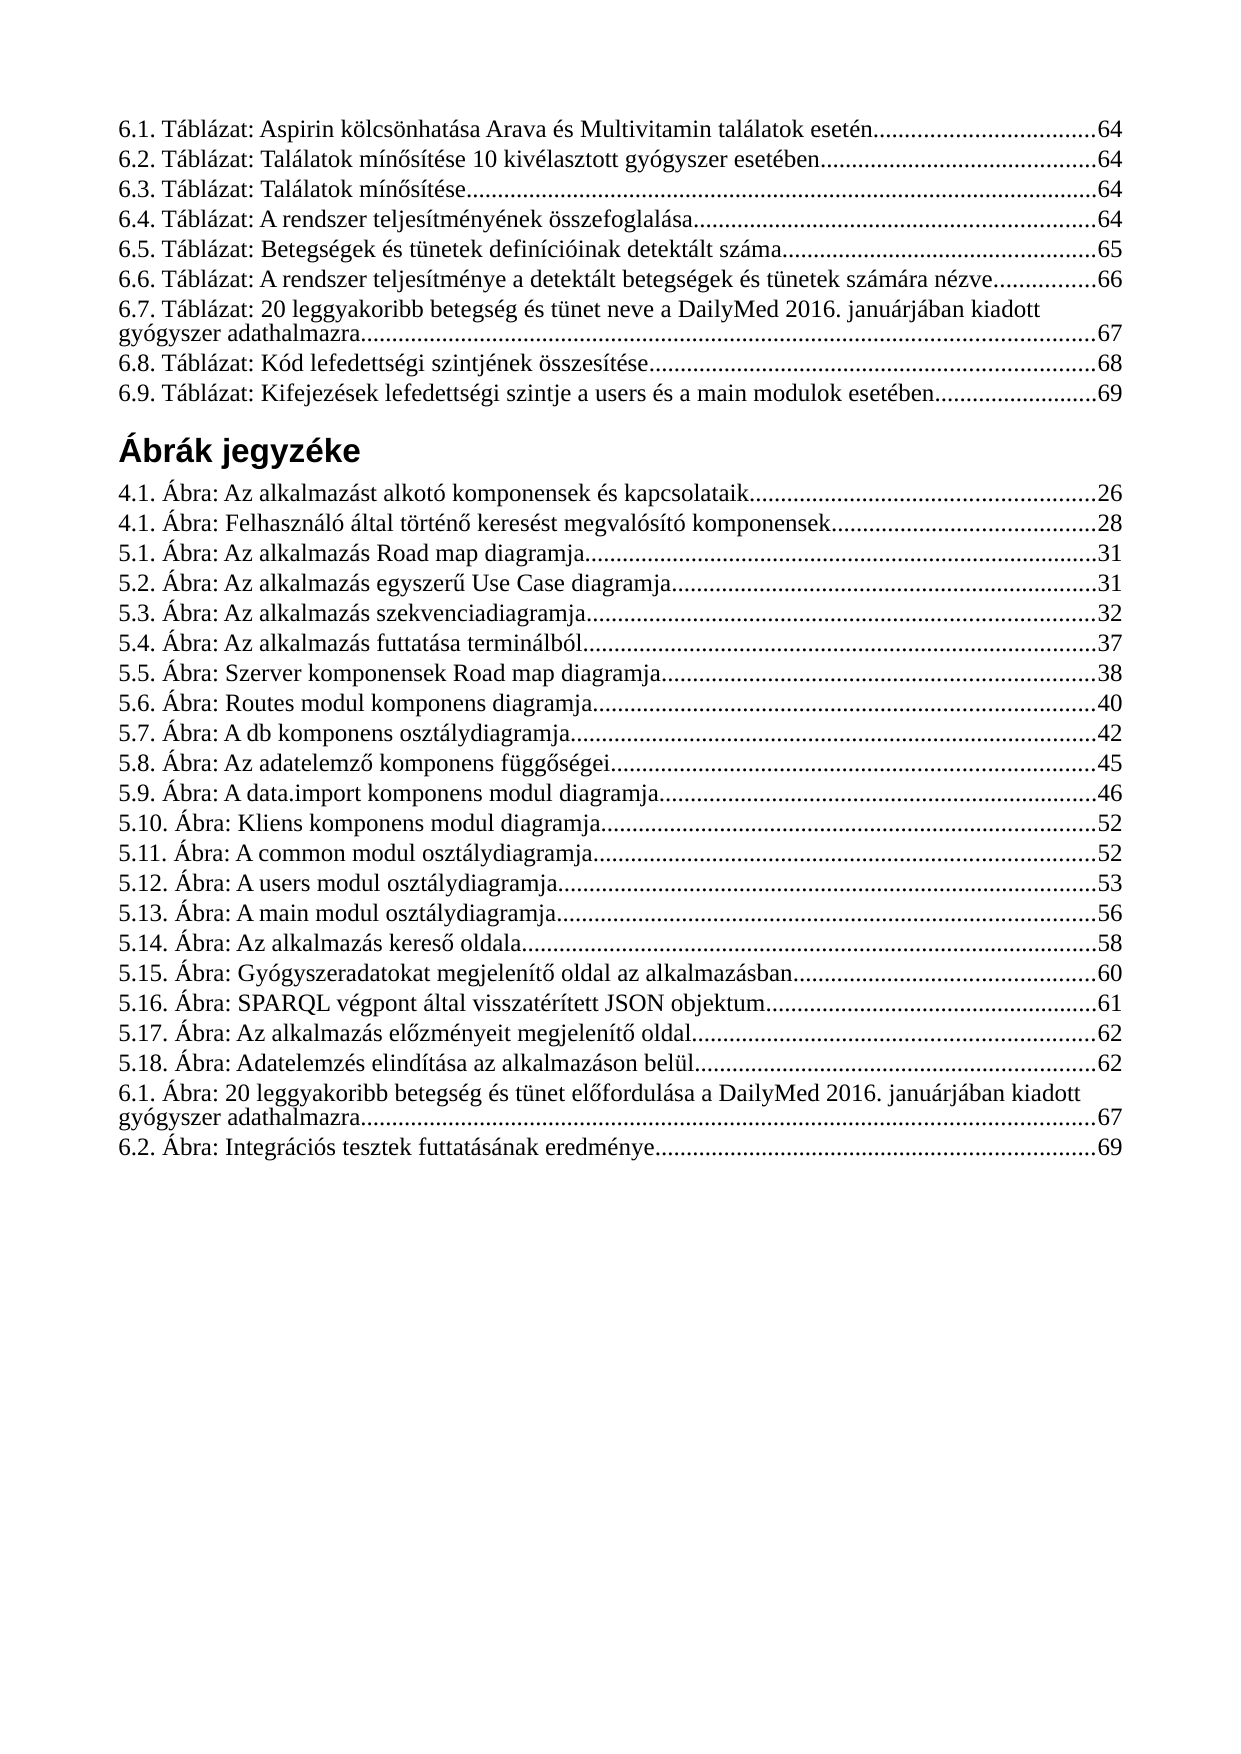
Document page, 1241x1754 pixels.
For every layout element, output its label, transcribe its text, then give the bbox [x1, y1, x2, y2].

text 5.4. Ábra: Az alkalmazás futtatása terminálból 37 [118, 632, 1122, 656]
text 6.2. Ábra: Integrációs tesztek futtatásának eredménye 69 [118, 1136, 1122, 1160]
text 5.14. Ábra: Az alkalmazás kereső oldala 58 [118, 932, 1122, 956]
text 5.15. Ábra: Gyógyszeradatokat megjelenítő oldal az alkalmazásban 60 [118, 962, 1122, 986]
text 5.6. Ábra: Routes modul komponens diagramja 40 [118, 692, 1122, 716]
text 5.1. Ábra: Az alkalmazás Road map diagramja 31 [118, 542, 1122, 566]
text 5.16. Ábra: SPARQL végpont által visszatérített JSON objektum 61 [118, 992, 1122, 1016]
text 6.1. Táblázat: Aspirin kölcsönhatása Arava és Multivitamin találatok esetén 64 [118, 118, 1122, 142]
text 5.9. Ábra: A data.import komponens modul diagramja 46 [118, 782, 1122, 806]
text 4.1. Ábra: Az alkalmazást alkotó komponensek és kapcsolataik 26 [118, 482, 1122, 506]
text 4.1. Ábra: Felhasználó által történő keresést megvalósító komponensek 28 [118, 512, 1122, 536]
text 6.2. Táblázat: Találatok mínősítése 10 kivélasztott gyógyszer esetében 64 [118, 148, 1122, 172]
text 5.3. Ábra: Az alkalmazás szekvenciadiagramja 32 [118, 602, 1122, 626]
text 6.6. Táblázat: A rendszer teljesítménye a detektált betegségek és tünetek számára nézve 66 [118, 268, 1122, 292]
text 5.12. Ábra: A users modul osztálydiagramja 53 [118, 872, 1122, 896]
text 5.2. Ábra: Az alkalmazás egyszerű Use Case diagramja 31 [118, 572, 1122, 596]
text 6.9. Táblázat: Kifejezések lefedettségi szintje a users és a main modulok esetében 69 [118, 382, 1122, 406]
text 6.5. Táblázat: Betegségek és tünetek definícióinak detektált száma 65 [118, 238, 1122, 262]
text 6.8. Táblázat: Kód lefedettségi szintjének összesítése 68 [118, 352, 1122, 376]
subtitle Ábrák jegyzéke [118, 431, 1122, 469]
text 5.7. Ábra: A db komponens osztálydiagramja 42 [118, 722, 1122, 746]
text 6.7. Táblázat: 20 leggyakoribb betegség és tünet neve a DailyMed 2016. januárjában kiadott gyógyszer adathalmazra 67 [118, 298, 1122, 346]
text 5.5. Ábra: Szerver komponensek Road map diagramja 38 [118, 662, 1122, 686]
text 6.3. Táblázat: Találatok mínősítése 64 [118, 178, 1122, 202]
text 6.1. Ábra: 20 leggyakoribb betegség és tünet előfordulása a DailyMed 2016. januárjában kiadott gyógyszer adathalmazra 67 [118, 1082, 1122, 1130]
text 6.4. Táblázat: A rendszer teljesítményének összefoglalása 64 [118, 208, 1122, 232]
text 5.8. Ábra: Az adatelemző komponens függőségei 45 [118, 752, 1122, 776]
text 5.10. Ábra: Kliens komponens modul diagramja 52 [118, 812, 1122, 836]
text 5.13. Ábra: A main modul osztálydiagramja 56 [118, 902, 1122, 926]
text 5.17. Ábra: Az alkalmazás előzményeit megjelenítő oldal 62 [118, 1022, 1122, 1046]
text 5.18. Ábra: Adatelemzés elindítása az alkalmazáson belül 62 [118, 1052, 1122, 1076]
text 5.11. Ábra: A common modul osztálydiagramja 52 [118, 842, 1122, 866]
